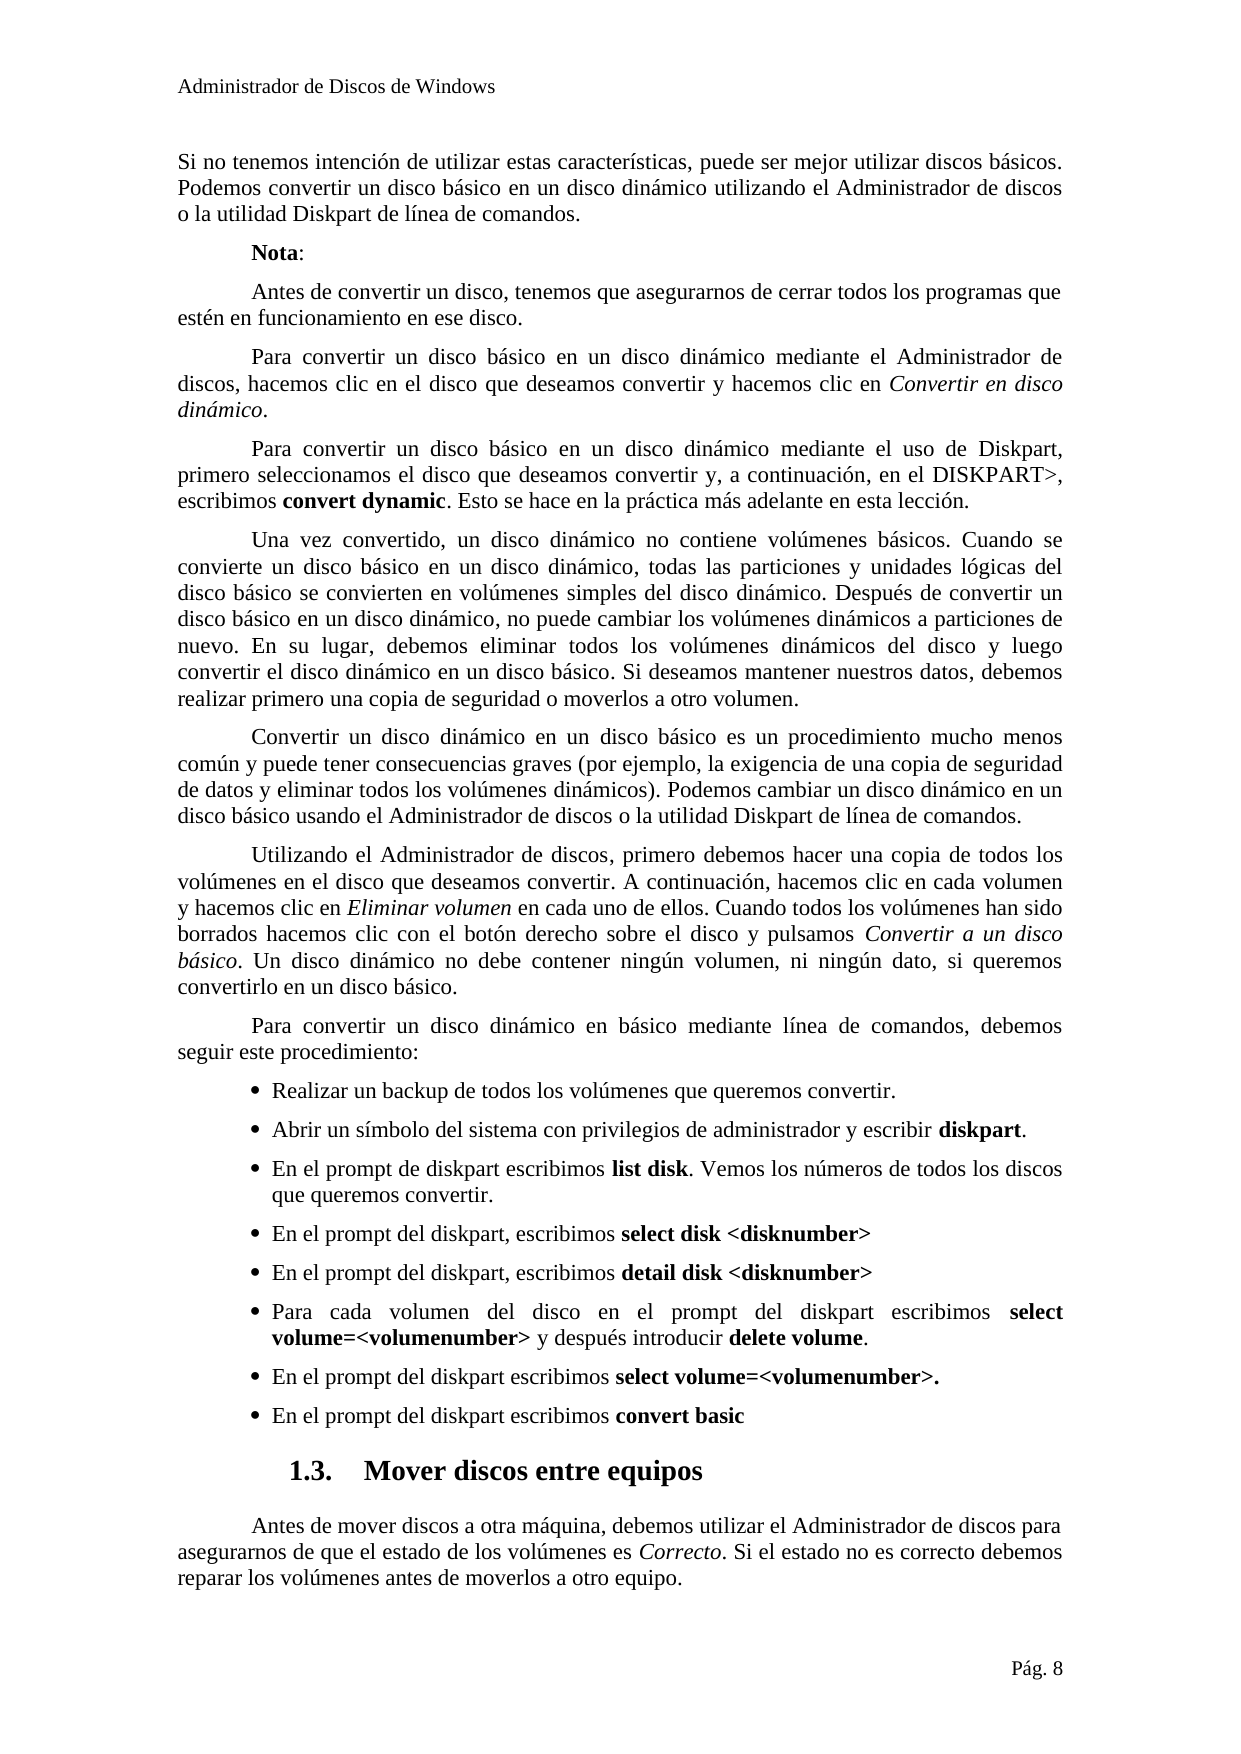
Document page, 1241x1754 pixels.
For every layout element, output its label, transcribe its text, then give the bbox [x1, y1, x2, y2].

list En el prompt del diskpart escribimos select volume=<volumenumber>. [251, 1363, 1063, 1389]
text Si no tenemos intención de utilizar estas características, puede ser mejor utilizar discos básicos. Podemos convertir un disco básico en un disco dinámico utilizando el Administrador de discos o la utilidad Diskpart de línea de comandos. [177, 148, 1063, 227]
text Nota: [177, 239, 1063, 266]
subtitle Mover discos entre equipos [288, 1453, 1063, 1487]
list Para cada volumen del disco en el prompt del diskpart escribimos select volume=<volumenumber> y después introducir delete volume. [251, 1298, 1063, 1351]
text Convertir un disco dinámico en un disco básico es un procedimiento mucho menos común y puede tener consecuencias graves (por ejemplo, la exigencia de una copia de seguridad de datos y eliminar todos los volúmenes dinámicos). Podemos cambiar un disco dinámico en un disco básico usando el Administrador de discos o la utilidad Diskpart de línea de comandos. [177, 723, 1063, 829]
list Realizar un backup de todos los volúmenes que queremos convertir. [251, 1077, 1063, 1103]
list En el prompt del diskpart, escribimos select disk <disknumber> [251, 1220, 1063, 1246]
list En el prompt de diskpart escribimos list disk. Vemos los números de todos los discos que queremos convertir. [251, 1155, 1063, 1208]
text Para convertir un disco básico en un disco dinámico mediante el Administrador de discos, hacemos clic en el disco que deseamos convertir y hacemos clic en Convertir en disco dinámico. [177, 343, 1063, 422]
text Antes de convertir un disco, tenemos que asegurarnos de cerrar todos los programas que estén en funcionamiento en ese disco. [177, 278, 1063, 331]
text Una vez convertido, un disco dinámico no contiene volúmenes básicos. Cuando se convierte un disco básico en un disco dinámico, todas las particiones y unidades lógicas del disco básico se convierten en volúmenes simples del disco dinámico. Después de convertir un disco básico en un disco dinámico, no puede cambiar los volúmenes dinámicos a particiones de nuevo. En su lugar, debemos eliminar todos los volúmenes dinámicos del disco y luego convertir el disco dinámico en un disco básico. Si deseamos mantener nuestros datos, debemos realizar primero una copia de seguridad o moverlos a otro volumen. [177, 526, 1063, 711]
text Utilizando el Administrador de discos, primero debemos hacer una copia de todos los volúmenes en el disco que deseamos convertir. A continuación, hacemos clic en cada volumen y hacemos clic en Eliminar volumen en cada uno de ellos. Cuando todos los volúmenes han sido borrados hacemos clic con el botón derecho sobre el disco y pulsamos Convertir a un disco básico. Un disco dinámico no debe contener ningún volumen, ni ningún dato, si queremos convertirlo en un disco básico. [177, 841, 1063, 999]
text Para convertir un disco básico en un disco dinámico mediante el uso de Diskpart, primero seleccionamos el disco que deseamos convertir y, a continuación, en el DISKPART>, escribimos convert dynamic. Esto se hace en la práctica más adelante en esta lección. [177, 435, 1063, 514]
list Abrir un símbolo del sistema con privilegios de administrador y escribir diskpart. [251, 1116, 1063, 1142]
list En el prompt del diskpart, escribimos detail disk <disknumber> [251, 1259, 1063, 1285]
list En el prompt del diskpart escribimos convert basic [251, 1402, 1063, 1428]
text Para convertir un disco dinámico en básico mediante línea de comandos, debemos seguir este procedimiento: [177, 1012, 1063, 1065]
text Antes de mover discos a otra máquina, debemos utilizar el Administrador de discos para asegurarnos de que el estado de los volúmenes es Correcto. Si el estado no es correcto debemos reparar los volúmenes antes de moverlos a otro equipo. [177, 1512, 1063, 1591]
